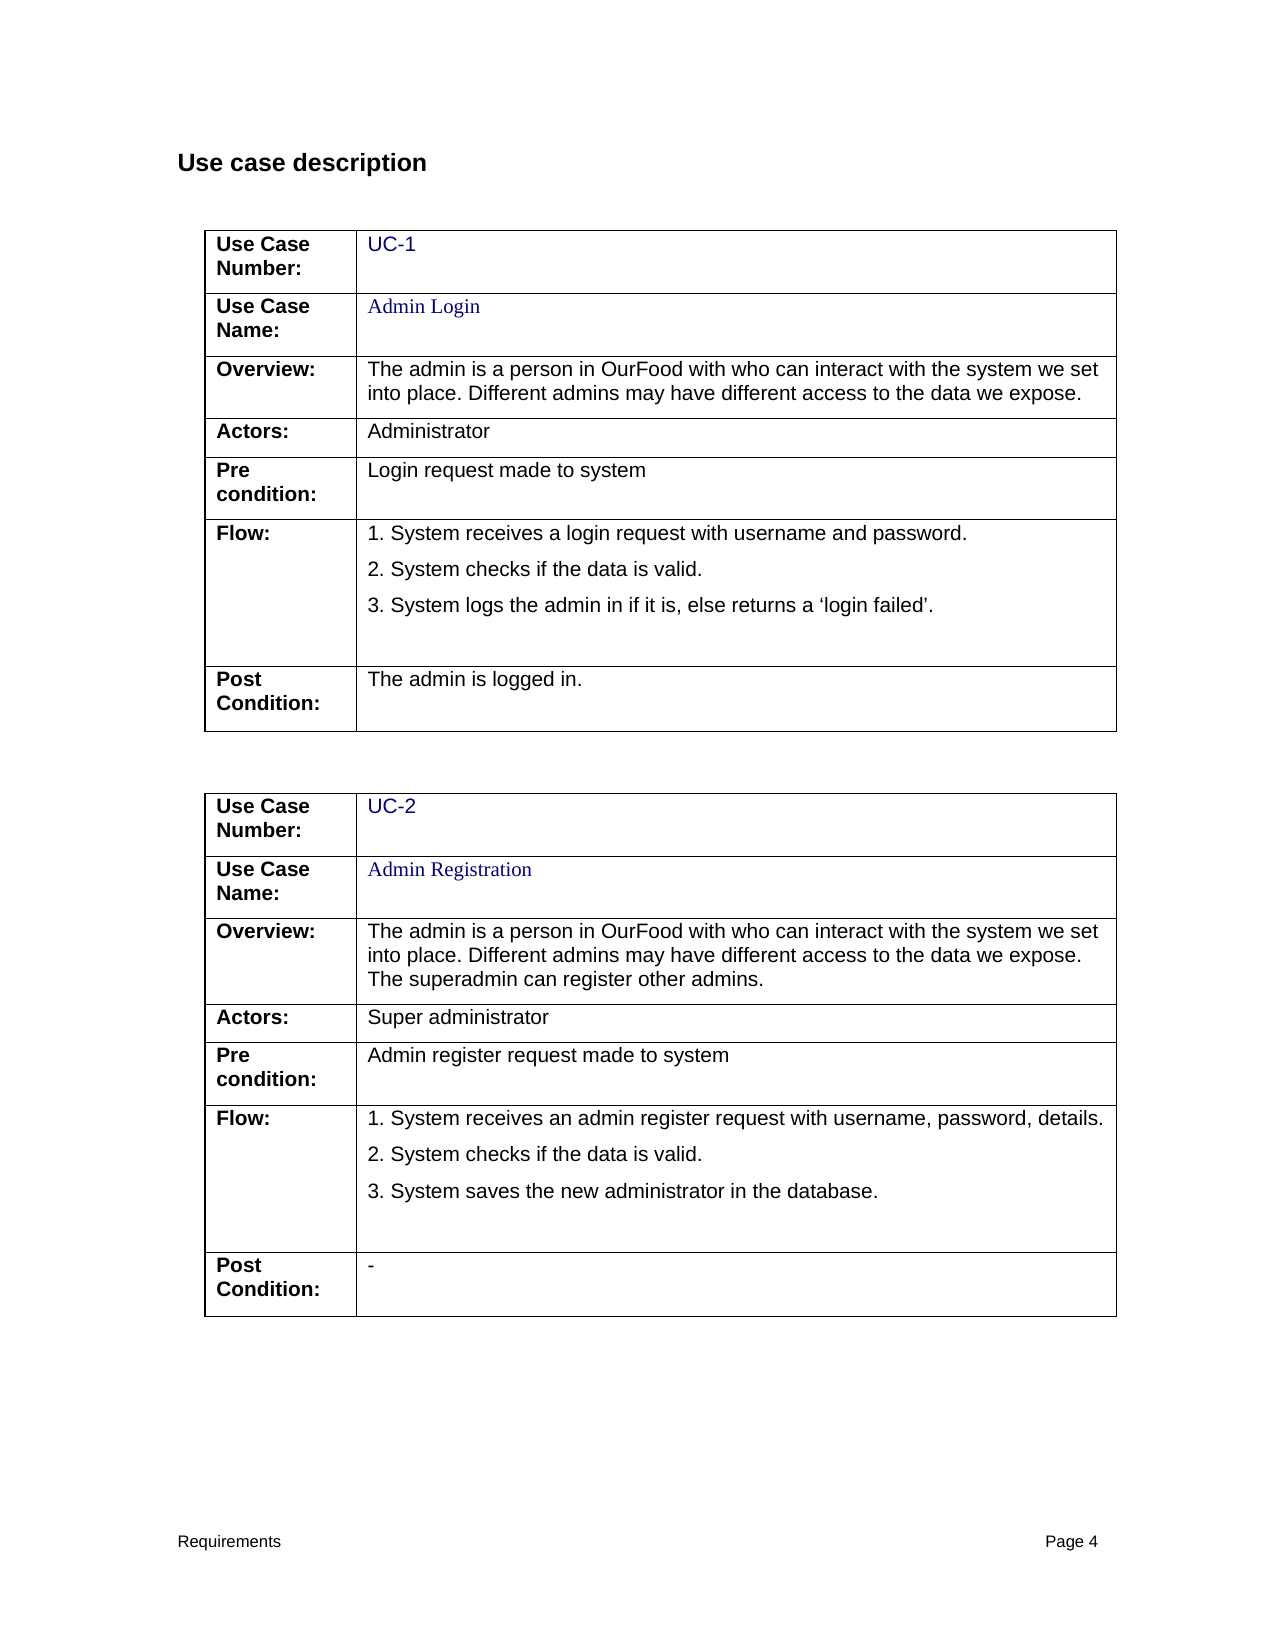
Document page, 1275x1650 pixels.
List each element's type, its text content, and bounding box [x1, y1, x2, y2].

table_cell Administrator [357, 419, 1116, 457]
table_cell Super administrator [357, 1005, 1116, 1042]
table_cell The admin is a person in OurFood with who can interact with the system we set into place. Different admins may have different access to the data we expose. [357, 357, 1116, 418]
table_cell Admin Login [357, 294, 1116, 356]
table_cell The admin is a person in OurFood with who can interact with the system we set into place. Different admins may have different access to the data we expose. The superadmin can register other admins. [357, 919, 1116, 1004]
table_cell Admin Registration [357, 857, 1116, 918]
table_cell Use Case Name: [206, 857, 356, 918]
table_cell Use Case Name: [206, 294, 356, 356]
table_cell Post Condition: [206, 1253, 356, 1316]
table_cell Post Condition: [206, 667, 356, 731]
text Use case description [177, 148, 1098, 176]
table_cell Pre condition: [206, 1043, 356, 1105]
table_header Use Case Number: [206, 231, 356, 293]
table_cell The admin is logged in. [357, 667, 1116, 731]
table_header Use Case Number: [206, 794, 356, 856]
table_cell Login request made to system [357, 458, 1116, 519]
table_cell Actors: [206, 1005, 356, 1042]
table_cell Flow: [206, 520, 356, 666]
table_cell Overview: [206, 357, 356, 418]
table_header UC-1 [357, 231, 1116, 293]
table_cell 1. System receives an admin register request with username, password, details. 2. System checks if the data is valid. 3. System saves the new administrator in the database. [357, 1106, 1116, 1252]
table_cell - [357, 1253, 1116, 1316]
table_cell Overview: [206, 919, 356, 1004]
table_cell Flow: [206, 1106, 356, 1252]
table_cell Admin register request made to system [357, 1043, 1116, 1105]
table_cell Pre condition: [206, 458, 356, 519]
table_header UC-2 [357, 794, 1116, 856]
table_cell 1. System receives a login request with username and password. 2. System checks if the data is valid. 3. System logs the admin in if it is, else returns a ‘login failed’. [357, 520, 1116, 666]
table_cell Actors: [206, 419, 356, 457]
